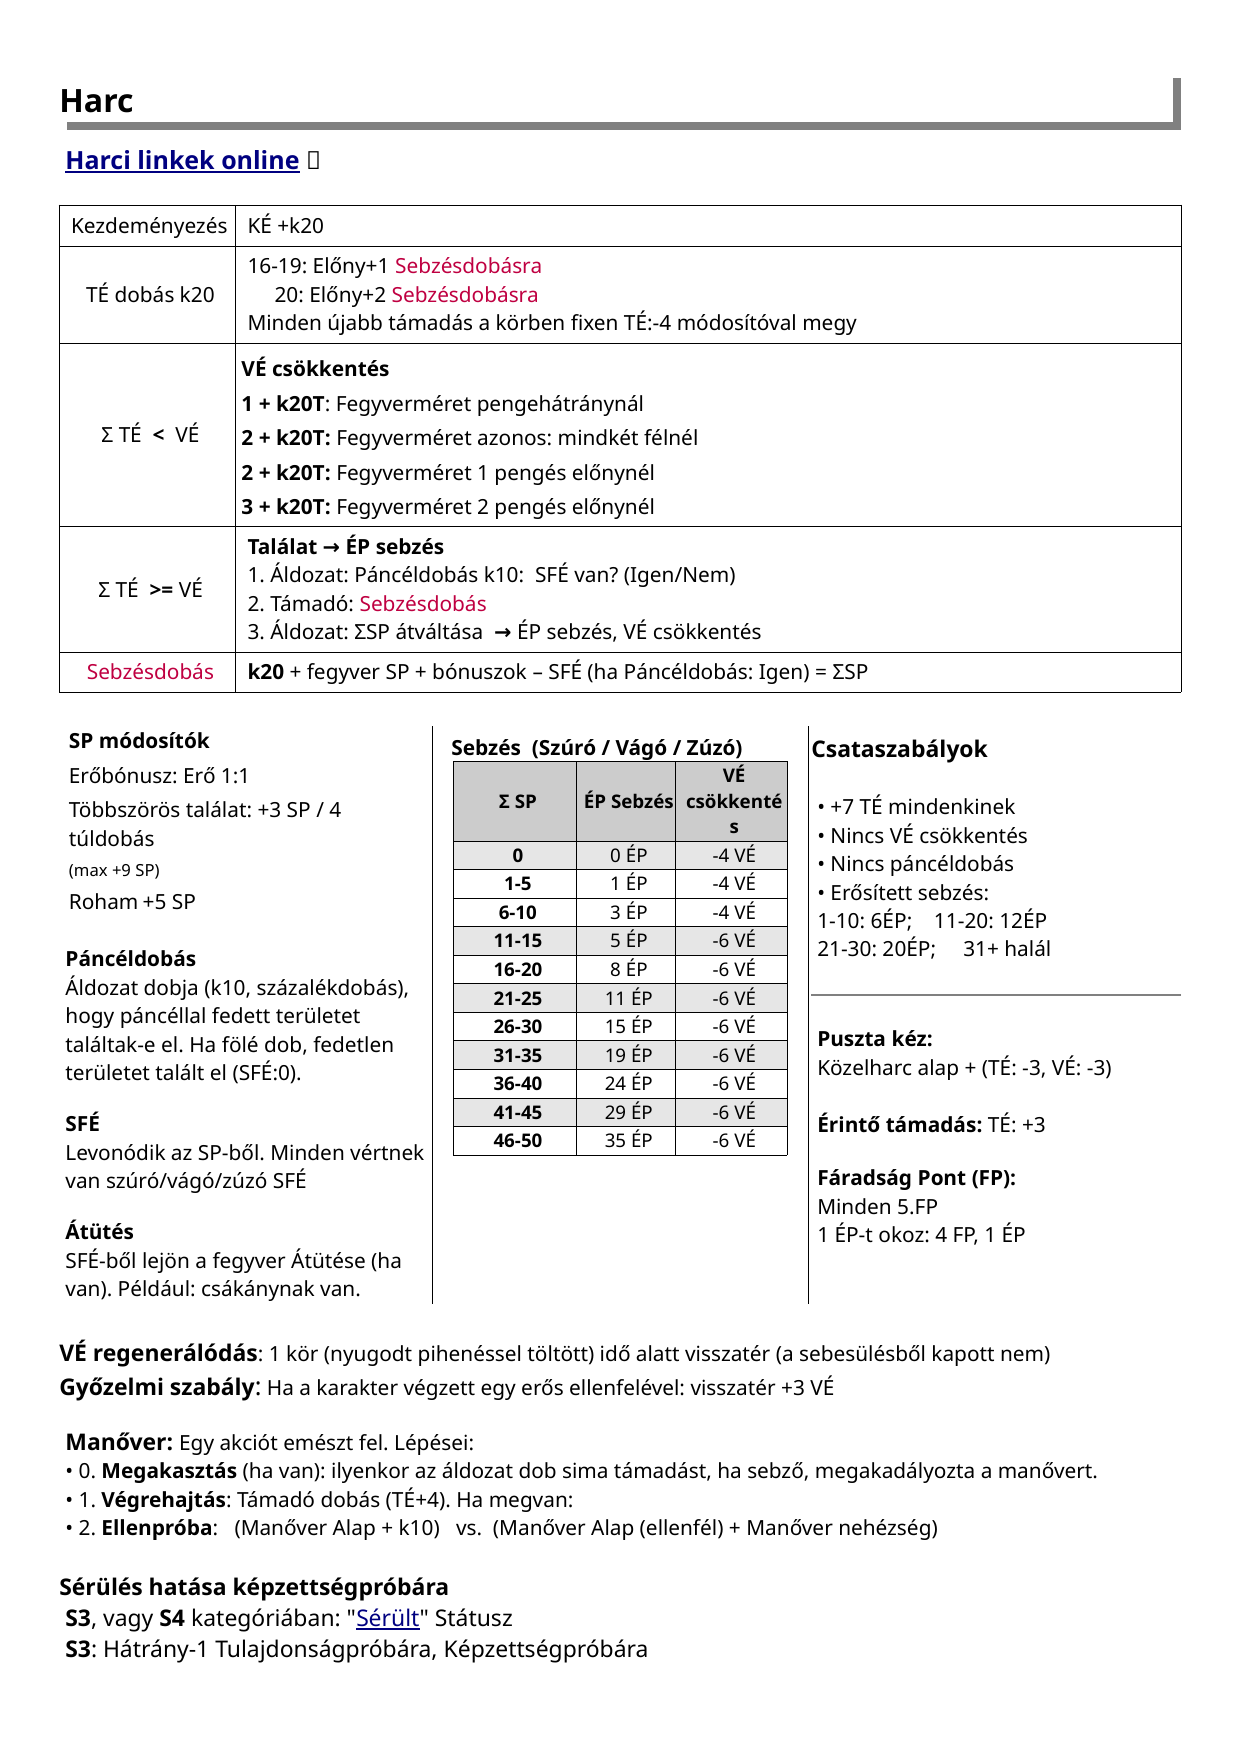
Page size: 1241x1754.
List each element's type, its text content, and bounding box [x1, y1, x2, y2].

text Sebzés (Szúró / Vágó / Zúzó) [435, 733, 805, 761]
table_cell 35 ÉP [577, 1127, 675, 1154]
text Többszörös találat: +3 SP / 4 túldobás [69, 796, 429, 852]
text Minden 5.FP [817, 1192, 1181, 1220]
table_cell 11 ÉP [577, 984, 675, 1012]
text Győzelmi szabály: Ha a karakter végzett egy erős ellenfelével: visszatér +3 VÉ [59, 1369, 1181, 1403]
table_cell 6-10 [454, 899, 576, 926]
table_cell 31-35 [454, 1041, 576, 1069]
text • Erősített sebzés: 1-10: 6ÉP; 11-20: 12ÉP 21-30: 20ÉP; 31+ halál [817, 878, 1181, 963]
table_cell Σ TÉ < VÉ [60, 344, 235, 526]
text Csataszabályok [811, 733, 1181, 764]
text S3, vagy S4 kategóriában: "Sérült" Státusz S3: Hátrány-1 Tulajdonságpróbára, Képzettségpróbára [65, 1602, 1181, 1664]
table_cell 1 ÉP [577, 870, 675, 898]
text Manőver: Egy akciót emészt fel. Lépései: [65, 1425, 1181, 1457]
table_cell 24 ÉP [577, 1070, 675, 1097]
text SFÉ-ből lejön a fegyver Átütése (ha van). Például: csákánynak van. [65, 1246, 429, 1303]
subtitle Harc [59, 78, 1173, 122]
text SFÉ [65, 1109, 429, 1138]
table_cell VÉ csökkentés 1 + k20T: Fegyverméret pengehátránynál 2 + k20T: Fegyverméret azonos: mindkét félnél 2 + k20T: Fegyverméret 1 pengés előnynél 3 + k20T: Fegyverméret 2 pengés előnynél [236, 344, 1181, 526]
table_cell 36-40 [454, 1070, 576, 1097]
table_cell Σ TÉ >= VÉ [60, 527, 235, 652]
table_cell 0 [454, 842, 576, 869]
table_cell Találat → ÉP sebzés 1. Áldozat: Páncéldobás k10: SFÉ van? (Igen/Nem) 2. Támadó: Sebzésdobás 3. Áldozat: ΣSP átváltása → ÉP sebzés, VÉ csökkentés [236, 527, 1181, 652]
text Erőbónusz: Erő 1:1 [69, 761, 429, 789]
table_cell 26-30 [454, 1013, 576, 1040]
text • 2. Ellenpróba: (Manőver Alap + k10) vs. (Manőver Alap (ellenfél) + Manőver nehézség) [65, 1513, 1181, 1565]
table_cell 21-25 [454, 984, 576, 1012]
text SP módosítók [69, 727, 429, 755]
text Puszta kéz: Közelharc alap + (TÉ: -3, VÉ: -3) [817, 1024, 1181, 1081]
table_cell 0 ÉP [577, 842, 675, 869]
table_cell 1-5 [454, 870, 576, 898]
table_cell -6 VÉ [676, 984, 787, 1012]
table_cell -6 VÉ [676, 1127, 787, 1154]
table_cell -4 VÉ [676, 842, 787, 869]
text Átütés [65, 1217, 429, 1246]
table_cell k20 + fegyver SP + bónuszok – SFÉ (ha Páncéldobás: Igen) = ΣSP [236, 653, 1181, 692]
text Levonódik az SP-ből. Minden vértnek van szúró/vágó/zúzó SFÉ [65, 1138, 429, 1217]
table_cell -6 VÉ [676, 1070, 787, 1097]
table_header KÉ +k20 [236, 206, 1181, 246]
table_header Σ SP [454, 762, 576, 841]
table_cell -6 VÉ [676, 1013, 787, 1040]
table_cell -4 VÉ [676, 870, 787, 898]
table_cell 41-45 [454, 1099, 576, 1126]
table_cell -6 VÉ [676, 956, 787, 983]
text Érintő támadás: TÉ: +3 [817, 1081, 1181, 1163]
table_cell 11-15 [454, 927, 576, 955]
text • Nincs páncéldobás [817, 849, 1181, 878]
text Áldozat dobja (k10, százalékdobás), hogy páncéllal fedett területet találtak-e el. Ha fölé dob, fedetlen területet talált el (SFÉ:0). [65, 973, 429, 1109]
text • 0. Megakasztás (ha van): ilyenkor az áldozat dob sima támadást, ha sebző, megakadályozta a manővert. [65, 1457, 1181, 1485]
table_cell -4 VÉ [676, 899, 787, 926]
text VÉ regenerálódás: 1 kör (nyugodt pihenéssel töltött) idő alatt visszatér (a sebesülésből kapott nem) [59, 1337, 1181, 1369]
text • +7 TÉ mindenkinek [817, 764, 1181, 821]
table_header Kezdeményezés [60, 206, 235, 246]
table_cell TÉ dobás k20 [60, 247, 235, 342]
table_cell 5 ÉP [577, 927, 675, 955]
text • 1. Végrehajtás: Támadó dobás (TÉ+4). Ha megvan: [65, 1485, 1181, 1513]
text Sérülés hatása képzettségpróbára [59, 1571, 1181, 1602]
table_cell -6 VÉ [676, 1099, 787, 1126]
table_cell 16-19: Előny+1 Sebzésdobásra 20: Előny+2 Sebzésdobásra Minden újabb támadás a körben fixen TÉ:-4 módosítóval megy [236, 247, 1181, 342]
text Roham +5 SP [69, 887, 429, 916]
table_cell -6 VÉ [676, 1041, 787, 1069]
table_header VÉ csökkentés [676, 762, 787, 841]
table_cell 29 ÉP [577, 1099, 675, 1126]
table_cell 16-20 [454, 956, 576, 983]
text 1 ÉP-t okoz: 4 FP, 1 ÉP [817, 1220, 1181, 1249]
table_cell 15 ÉP [577, 1013, 675, 1040]
table_cell 3 ÉP [577, 899, 675, 926]
table_cell 46-50 [454, 1127, 576, 1154]
table_cell 8 ÉP [577, 956, 675, 983]
table_cell -6 VÉ [676, 927, 787, 955]
text Fáradság Pont (FP): [817, 1163, 1181, 1192]
table_cell 19 ÉP [577, 1041, 675, 1069]
text (max +9 SP) [69, 858, 429, 881]
text Harci linkek online 🔗 [65, 142, 1181, 177]
table_cell Sebzésdobás [60, 653, 235, 692]
text • Nincs VÉ csökkentés [817, 821, 1181, 849]
table_header ÉP Sebzés [577, 762, 675, 841]
text Páncéldobás [65, 944, 429, 973]
